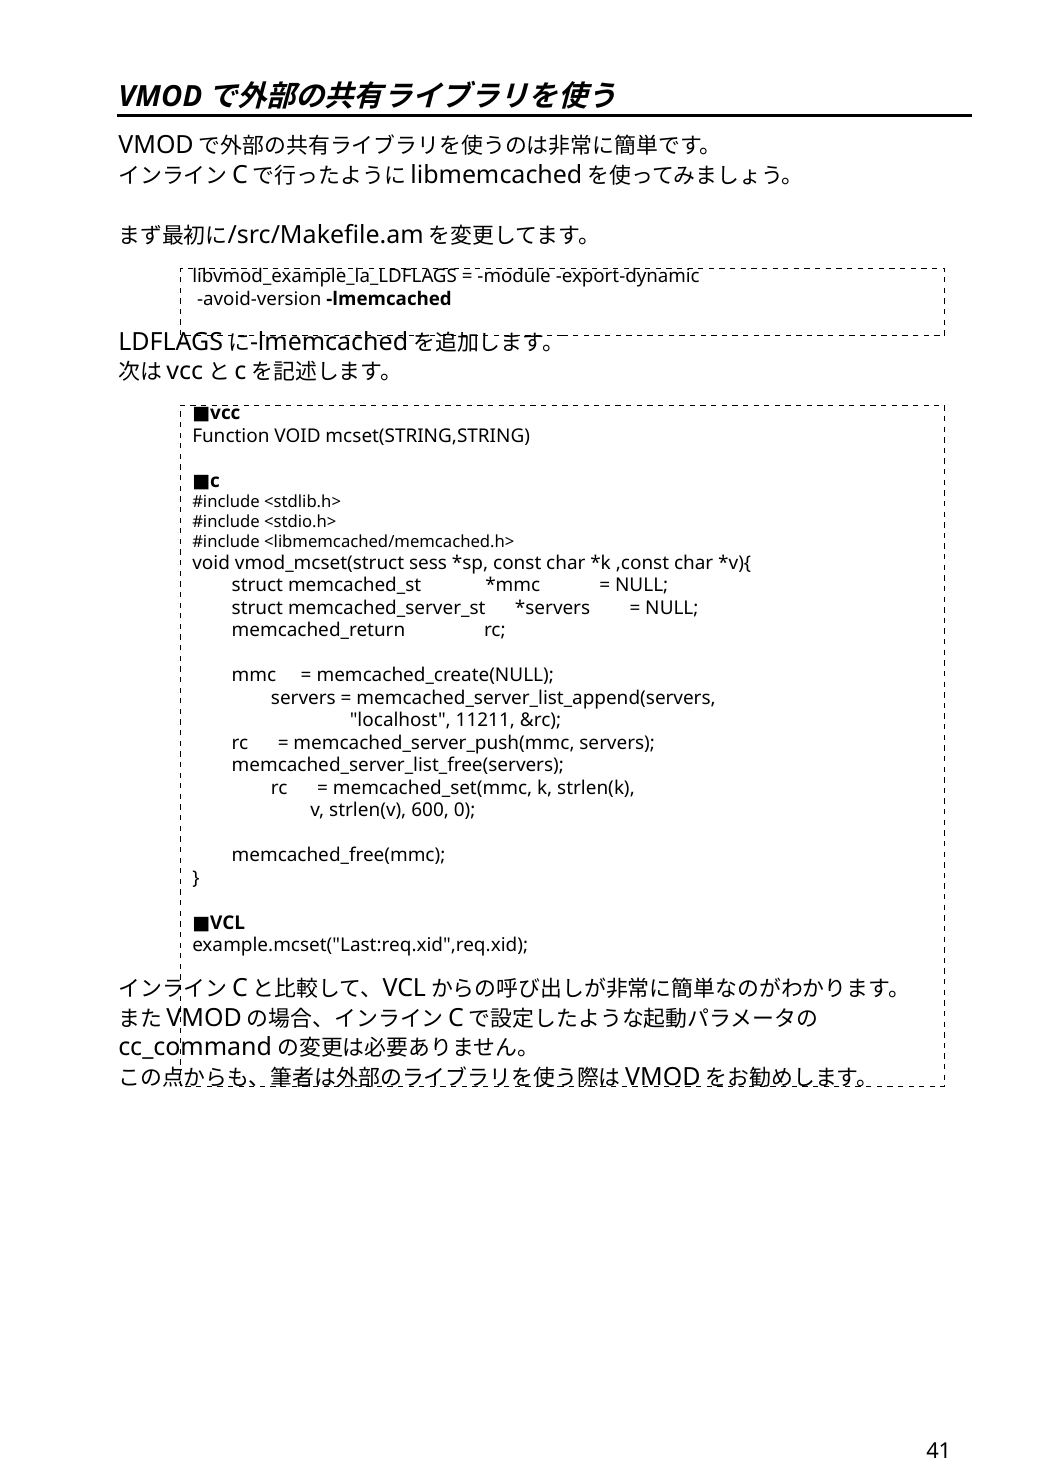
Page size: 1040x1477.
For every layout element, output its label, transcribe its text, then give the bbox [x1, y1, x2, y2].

text libvmod_example_la_LDFLAGS = -module -export-dynamic -avoid-version -lmemcached [192, 263, 951, 311]
text VMODで外部の共有ライブラリを使うのは非常に簡単です。 インラインCで行ったようにlibmemcachedを使ってみましょう。 まず最初に/src/Makefile.amを変更してます。 [118, 127, 951, 250]
text ■vcc Function VOID mcset(STRING,STRING) ■c #include <stdlib.h> #include <stdio.h> #include <libmemcached/memcached.h> void vmod_mcset(struct sess *sp, const char *k ,const char *v){ struct memcached_st *mmc = NULL; struct memcached_server_st *servers = NULL; memcached_return rc; mmc = memcached_create(NULL); servers = memcached_server_list_append(servers, "localhost", 11211, &rc); rc = memcached_server_push(mmc, servers); memcached_server_list_free(servers); rc = memcached_set(mmc, k, strlen(k), v, strlen(v), 600, 0); memcached_free(mmc); } ■VCL example.mcset("Last:req.xid",req.xid); [192, 399, 951, 957]
text インラインCと比較して、VCLからの呼び出しが非常に簡単なのがわかります。 またVMODの場合、インラインCで設定したような起動パラメータのcc_commandの変更は必要ありません。 この点からも、筆者は外部のライブラリを使う際はVMODをお勧めします。 [118, 969, 951, 1093]
subtitle VMODで外部の共有ライブラリを使う [118, 72, 951, 114]
text LDFLAGSに-lmemcachedを追加します。 次はvccとcを記述します。 [118, 323, 951, 387]
